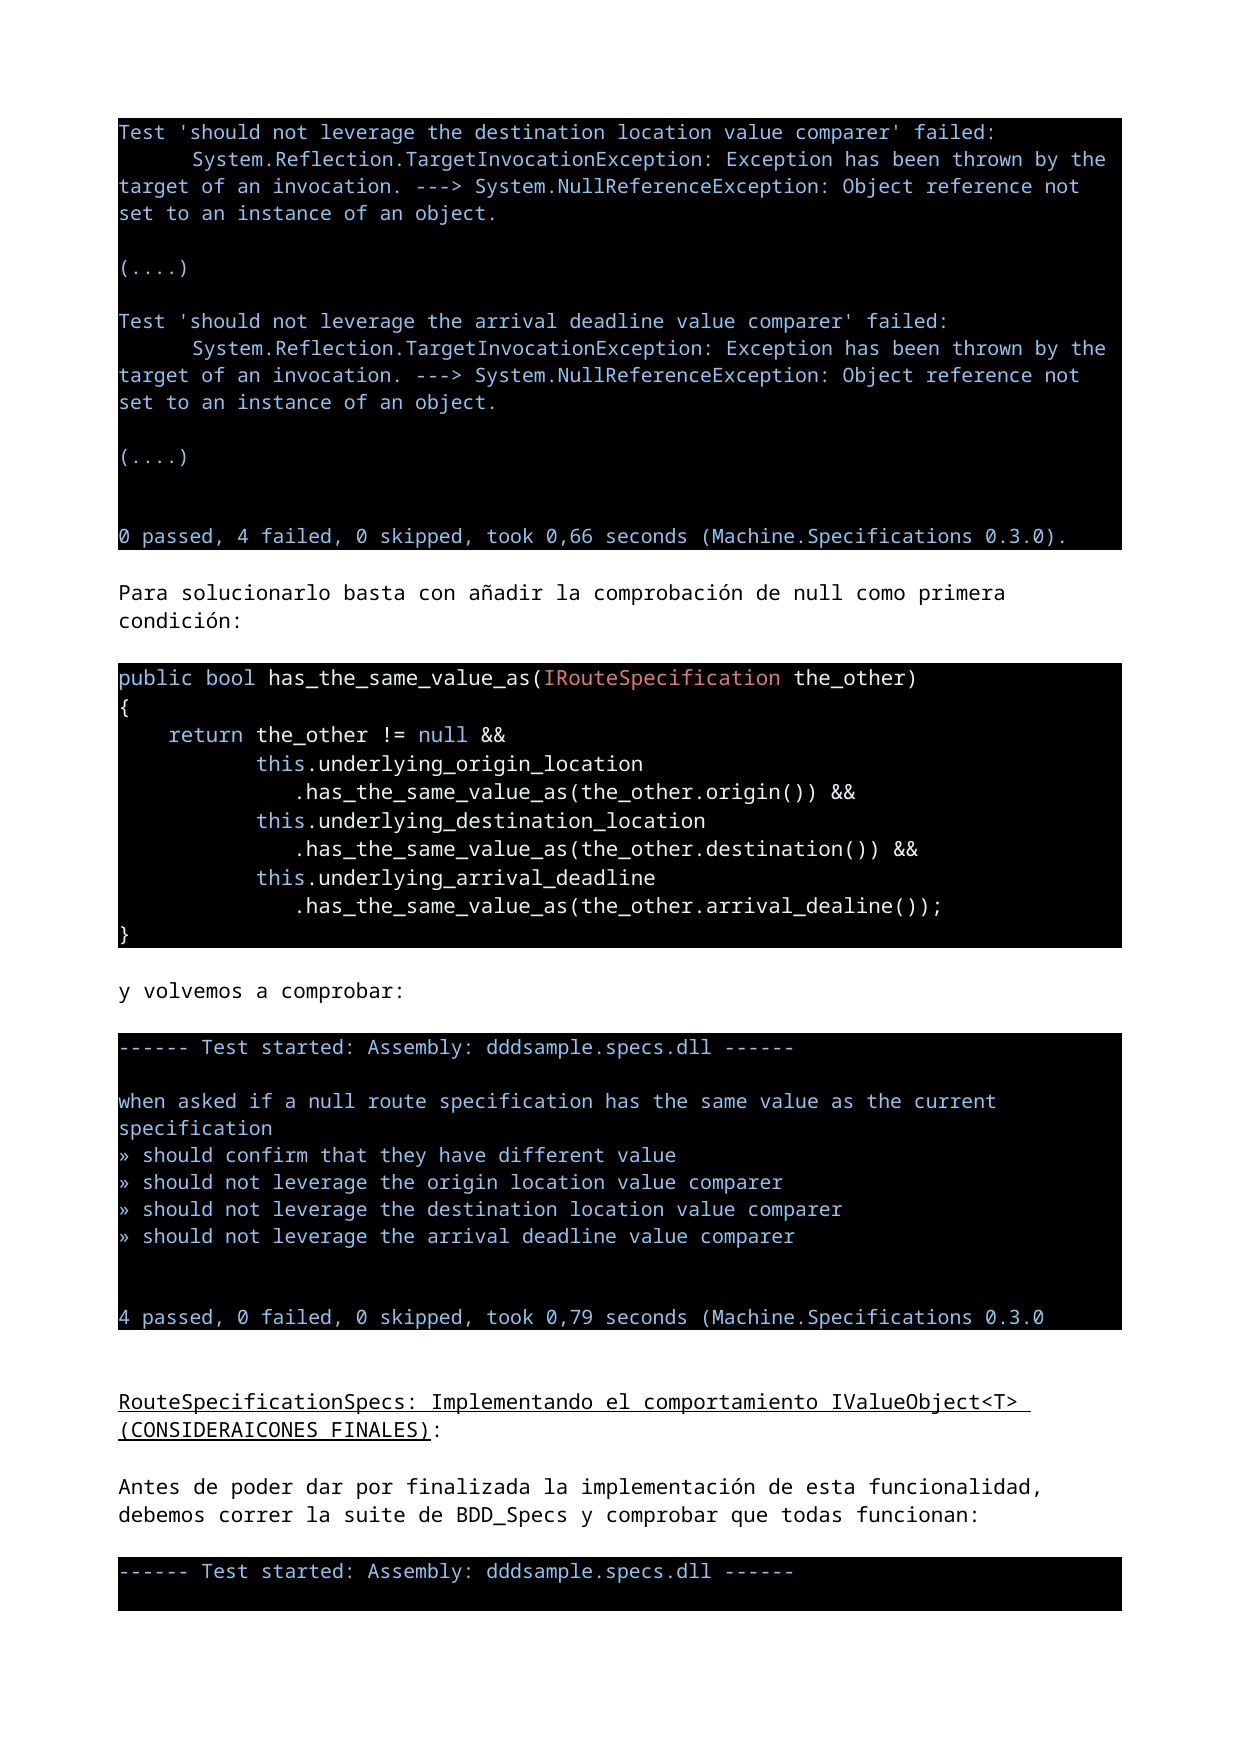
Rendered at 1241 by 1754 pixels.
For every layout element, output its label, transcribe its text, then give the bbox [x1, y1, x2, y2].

text Test 'should not leverage the destination location value comparer' failed: [118, 118, 1122, 145]
text this.underlying_origin_location [118, 749, 1122, 777]
text » should not leverage the destination location value comparer [118, 1195, 1122, 1222]
text (....) [118, 253, 1122, 280]
text .has_the_same_value_as(the_other.arrival_dealine()); [118, 891, 1122, 919]
text public bool has_the_same_value_as(IRouteSpecification the_other) [118, 663, 1122, 692]
text this.underlying_destination_location [118, 806, 1122, 834]
text when asked if a null route specification has the same value as the current specification [118, 1087, 1122, 1141]
text 4 passed, 0 failed, 0 skipped, took 0,79 seconds (Machine.Specifications 0.3.0 [118, 1303, 1122, 1330]
text { [118, 692, 1122, 720]
text ------ Test started: Assembly: dddsample.specs.dll ------ [118, 1033, 1122, 1060]
text } [118, 919, 1122, 948]
text (....) [118, 442, 1122, 469]
text y volvemos a comprobar: [118, 976, 1122, 1005]
text System.Reflection.TargetInvocationException: Exception has been thrown by the target of an invocation. ---> System.NullReferenceException: Object reference not set to an instance of an object. [118, 334, 1122, 415]
text RouteSpecificationSpecs: Implementando el comportamiento IValueObject<T> (CONSIDERAICONES FINALES): [118, 1387, 1122, 1444]
text » should not leverage the origin location value comparer [118, 1168, 1122, 1195]
text » should confirm that they have different value [118, 1141, 1122, 1168]
text » should not leverage the arrival deadline value comparer [118, 1222, 1122, 1249]
text .has_the_same_value_as(the_other.origin()) && [118, 777, 1122, 806]
text 0 passed, 4 failed, 0 skipped, took 0,66 seconds (Machine.Specifications 0.3.0). [118, 523, 1122, 550]
text .has_the_same_value_as(the_other.destination()) && [118, 834, 1122, 863]
text System.Reflection.TargetInvocationException: Exception has been thrown by the target of an invocation. ---> System.NullReferenceException: Object reference not set to an instance of an object. [118, 145, 1122, 226]
text Antes de poder dar por finalizada la implementación de esta funcionalidad, debemos correr la suite de BDD_Specs y comprobar que todas funcionan: [118, 1472, 1122, 1529]
text Test 'should not leverage the arrival deadline value comparer' failed: [118, 307, 1122, 334]
text return the_other != null && [118, 720, 1122, 749]
text ------ Test started: Assembly: dddsample.specs.dll ------ [118, 1557, 1122, 1584]
text Para solucionarlo basta con añadir la comprobación de null como primera condición: [118, 578, 1122, 635]
text this.underlying_arrival_deadline [118, 863, 1122, 891]
